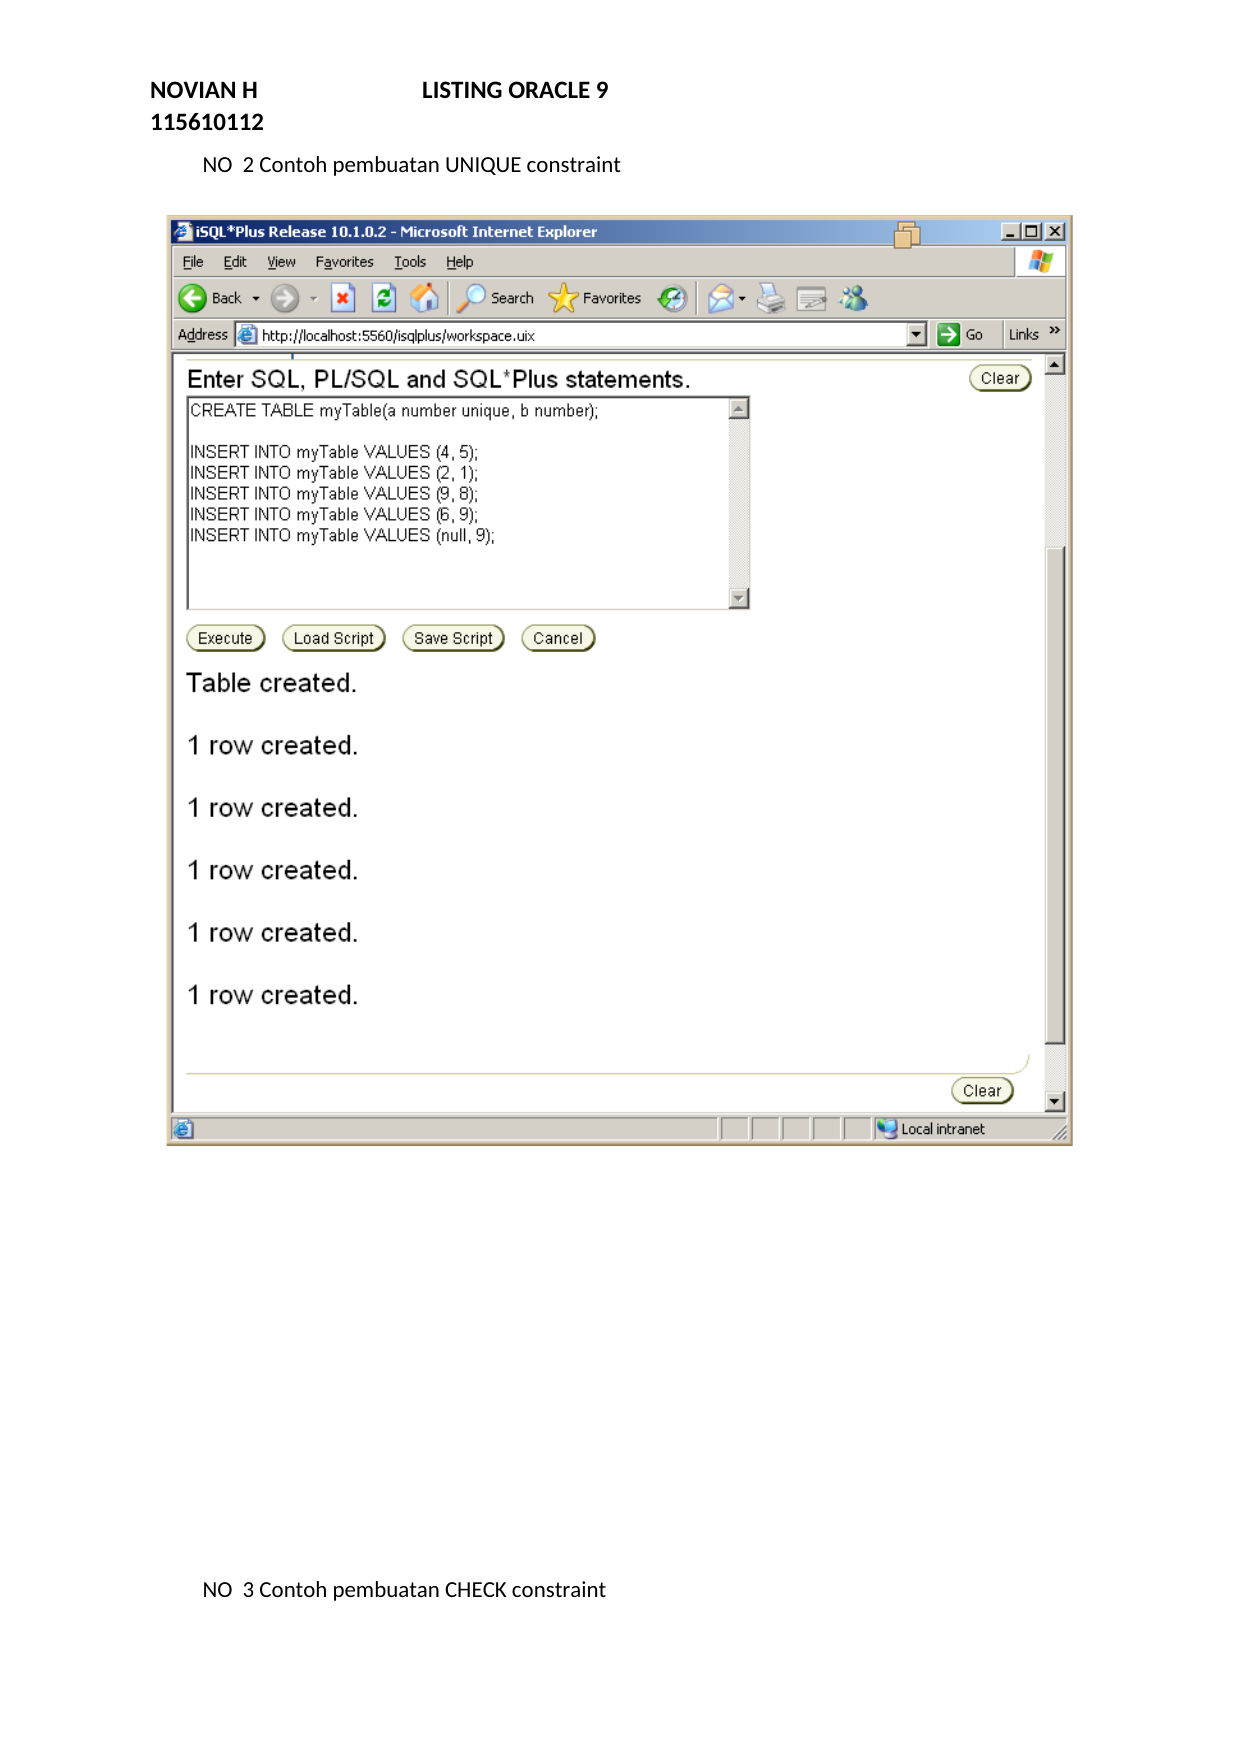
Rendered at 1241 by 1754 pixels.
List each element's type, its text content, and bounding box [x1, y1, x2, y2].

text NO 2 Contoh pembuatan UNIQUE constraint [202, 150, 1090, 178]
text NO 3 Contoh pembuatan CHECK constraint [202, 1575, 1090, 1603]
picture [166, 215, 1073, 1146]
